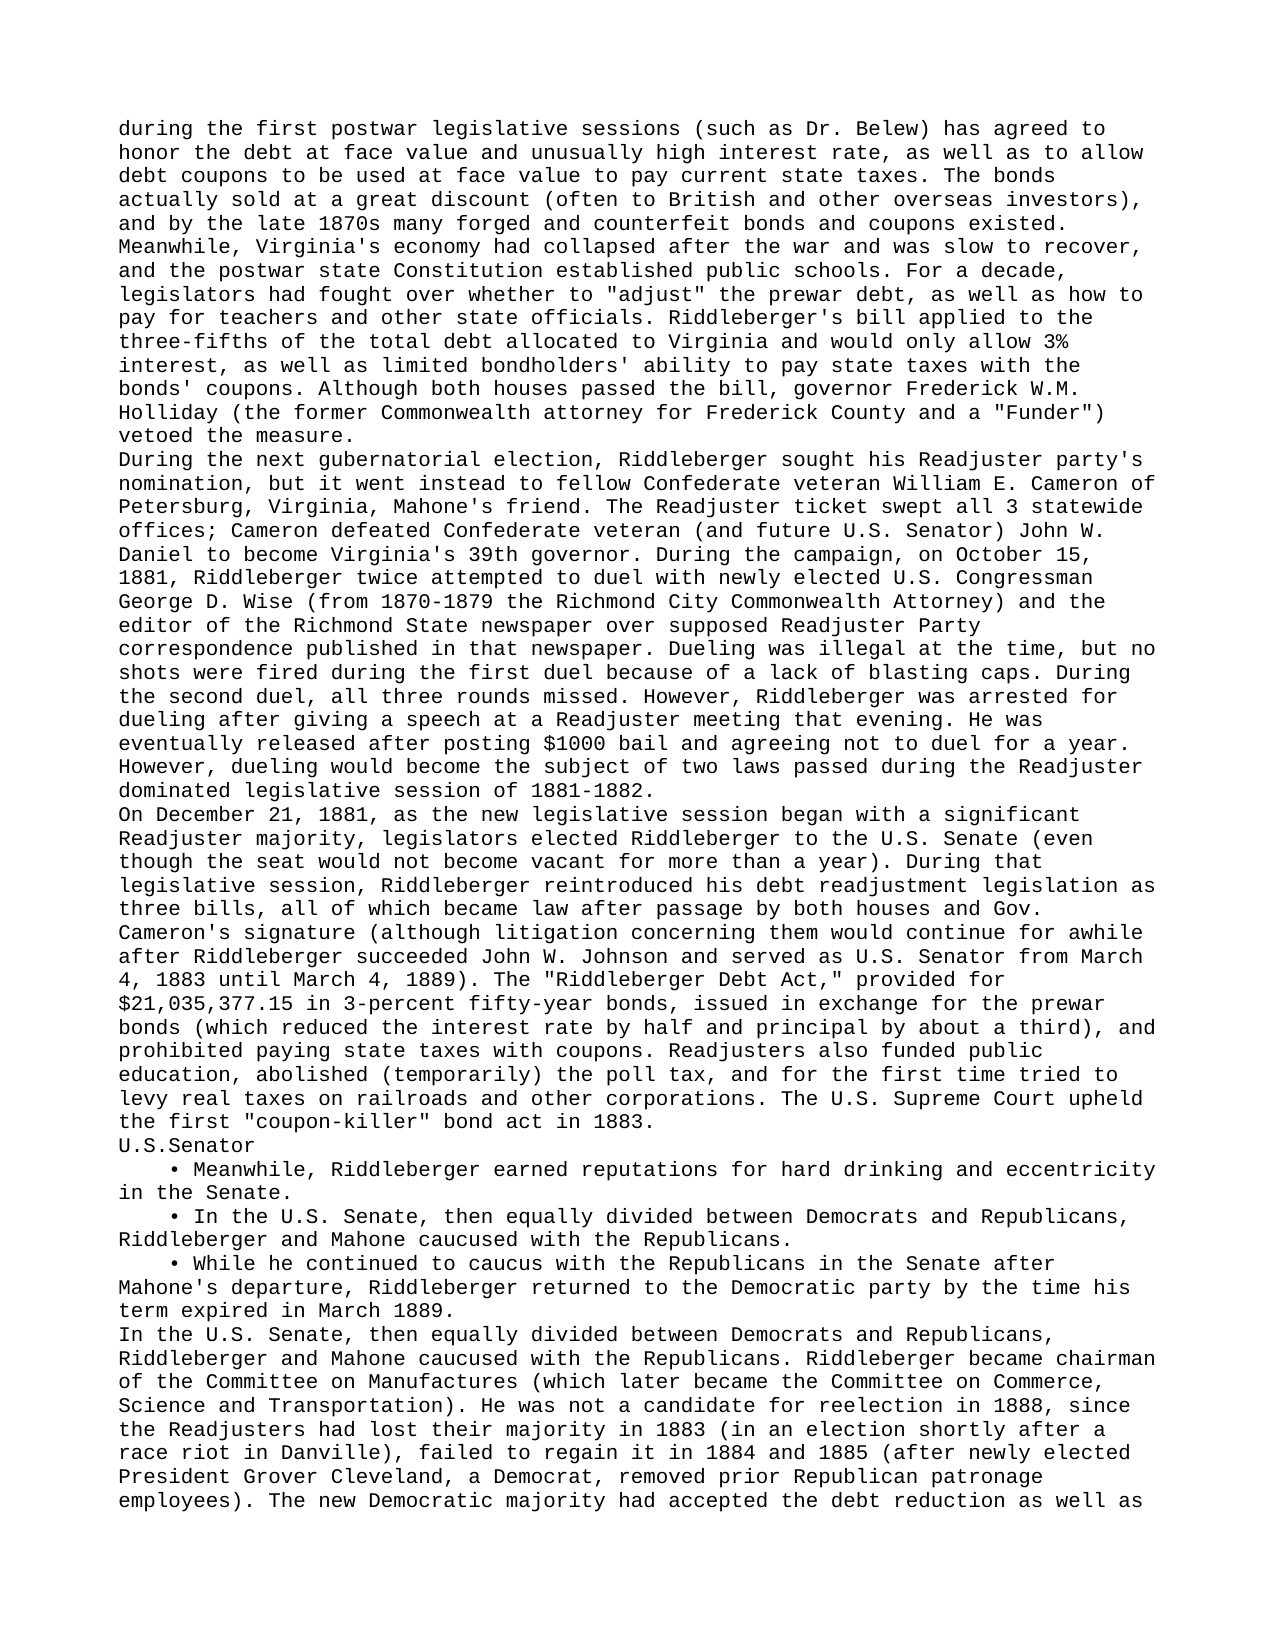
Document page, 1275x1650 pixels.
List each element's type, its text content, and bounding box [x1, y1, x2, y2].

text • In the U.S. Senate, then equally divided between Democrats and Republicans, Riddleberger and Mahone caucused with the Republicans. [118, 1206, 1157, 1253]
text during the first postwar legislative sessions (such as Dr. Belew) has agreed to honor the debt at face value and unusually high interest rate, as well as to allow debt coupons to be used at face value to pay current state taxes. The bonds actually sold at a great discount (often to British and other overseas investors), and by the late 1870s many forged and counterfeit bonds and coupons existed. Meanwhile, Virginia's economy had collapsed after the war and was slow to recover, and the postwar state Constitution established public schools. For a decade, legislators had fought over whether to "adjust" the prewar debt, as well as how to pay for teachers and other state officials. Riddleberger's bill applied to the three-fifths of the total debt allocated to Virginia and would only allow 3% interest, as well as limited bondholders' ability to pay state taxes with the bonds' coupons. Although both houses passed the bill, governor Frederick W.M. Holliday (the former Commonwealth attorney for Frederick County and a "Funder") vetoed the measure. [118, 118, 1157, 449]
text U.S.Senator [118, 1135, 1157, 1158]
text On December 21, 1881, as the new legislative session began with a significant Readjuster majority, legislators elected Riddleberger to the U.S. Senate (even though the seat would not become vacant for more than a year). During that legislative session, Riddleberger reintroduced his debt readjustment legislation as three bills, all of which became law after passage by both houses and Gov. Cameron's signature (although litigation concerning them would continue for awhile after Riddleberger succeeded John W. Johnson and served as U.S. Senator from March 4, 1883 until March 4, 1889). The "Riddleberger Debt Act," provided for $21,035,377.15 in 3-percent fifty-year bonds, issued in exchange for the prewar bonds (which reduced the interest rate by half and principal by about a third), and prohibited paying state taxes with coupons. Readjusters also funded public education, abolished (temporarily) the poll tax, and for the first time tried to levy real taxes on railroads and other corporations. The U.S. Supreme Court upheld the first "coupon-killer" bond act in 1883. [118, 804, 1157, 1135]
text During the next gubernatorial election, Riddleberger sought his Readjuster party's nomination, but it went instead to fellow Confederate veteran William E. Cameron of Petersburg, Virginia, Mahone's friend. The Readjuster ticket swept all 3 statewide offices; Cameron defeated Confederate veteran (and future U.S. Senator) John W. Daniel to become Virginia's 39th governor. During the campaign, on October 15, 1881, Riddleberger twice attempted to duel with newly elected U.S. Congressman George D. Wise (from 1870-1879 the Richmond City Commonwealth Attorney) and the editor of the Richmond State newspaper over supposed Readjuster Party correspondence published in that newspaper. Dueling was illegal at the time, but no shots were fired during the first duel because of a lack of blasting caps. During the second duel, all three rounds missed. However, Riddleberger was arrested for dueling after giving a speech at a Readjuster meeting that evening. He was eventually released after posting $1000 bail and agreeing not to duel for a year. However, dueling would become the subject of two laws passed during the Readjuster dominated legislative session of 1881-1882. [118, 449, 1157, 804]
text • Meanwhile, Riddleberger earned reputations for hard drinking and eccentricity in the Senate. [118, 1158, 1157, 1206]
text In the U.S. Senate, then equally divided between Democrats and Republicans, Riddleberger and Mahone caucused with the Republicans. Riddleberger became chairman of the Committee on Manufactures (which later became the Committee on Commerce, Science and Transportation). He was not a candidate for reelection in 1888, since the Readjusters had lost their majority in 1883 (in an election shortly after a race riot in Danville), failed to regain it in 1884 and 1885 (after newly elected President Grover Cleveland, a Democrat, removed prior Republican patronage employees). The new Democratic majority had accepted the debt reduction as well as [118, 1324, 1157, 1513]
text • While he continued to caucus with the Republicans in the Senate after Mahone's departure, Riddleberger returned to the Democratic party by the time his term expired in March 1889. [118, 1253, 1157, 1324]
